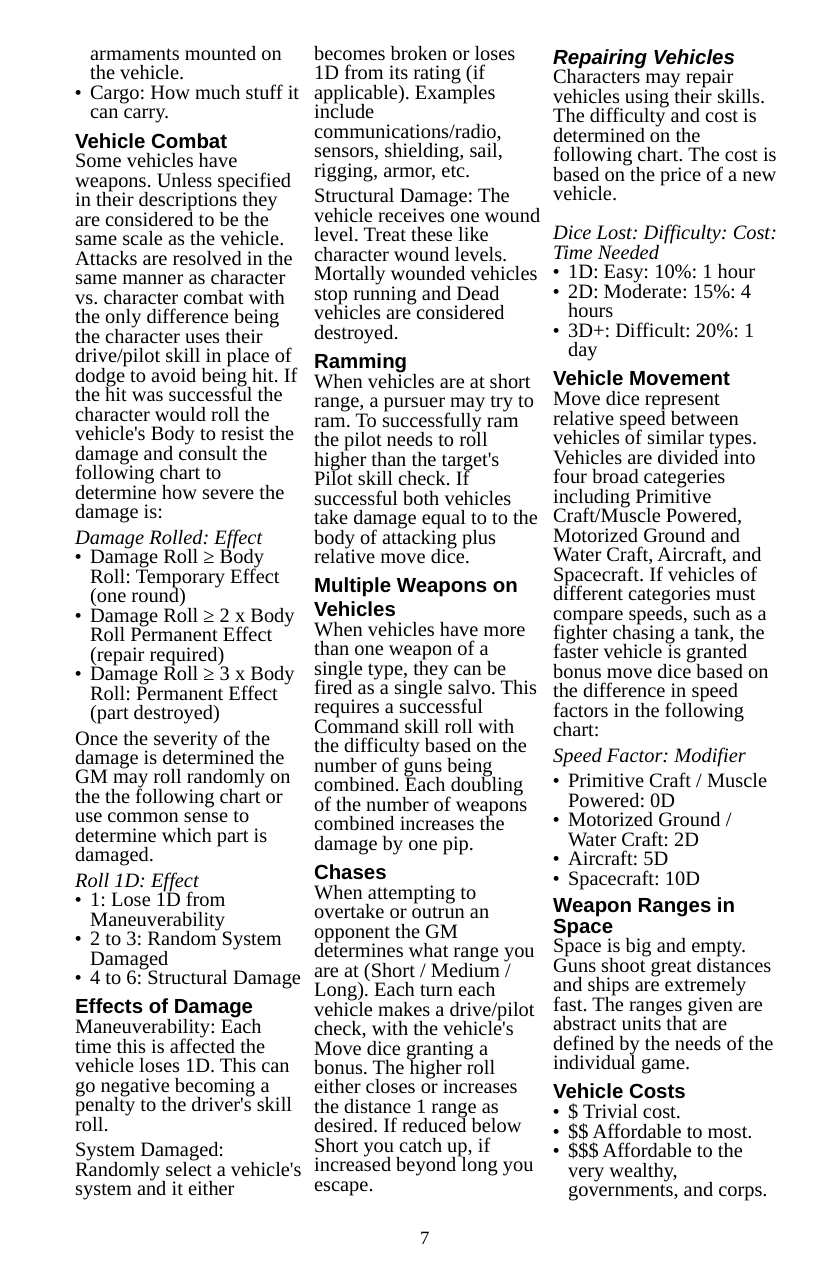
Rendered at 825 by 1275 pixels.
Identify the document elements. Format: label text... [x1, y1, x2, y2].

subtitle Weapon Ranges in Space [553, 895, 780, 937]
text Characters may repair vehicles using their skills. The difficulty and cost is determined on the following chart. The cost is based on the price of a new vehicle. [553, 68, 780, 205]
text Once the severity of the damage is determined the GM may roll randomly on the the following chart or use common sense to determine which part is damaged. [75, 729, 302, 866]
list Damage Roll ≥ 2 x Body Roll Permanent Effect (repair required) [75, 606, 302, 665]
list 1D: Easy: 10%: 1 hour [553, 263, 780, 283]
list Damage Roll ≥ 3 x Body Roll: Permanent Effect (part destroyed) [75, 665, 302, 723]
text Speed Factor: Modifier [553, 747, 780, 766]
list $ Trivial cost. [553, 1103, 780, 1123]
list Spacecraft: 10D [553, 870, 780, 889]
subtitle Vehicle Movement [553, 367, 780, 390]
subtitle Ramming [314, 349, 541, 373]
list Aircraft: 5D [553, 850, 780, 870]
subtitle Vehicle Combat [75, 129, 302, 152]
text becomes broken or loses 1D from its rating (if applicable). Examples include communications/radio, sensors, shielding, sail, rigging, armor, etc. [314, 45, 541, 181]
text Damage Rolled: Effect [75, 528, 302, 548]
subtitle Effects of Damage [75, 995, 302, 1018]
text Maneuverability: Each time this is affected the vehicle loses 1D. This can go negative becoming a penalty to the driver's skill roll. [75, 1018, 302, 1135]
list 3D+: Difficult: 20%: 1 day [553, 322, 780, 361]
subtitle Chases [314, 860, 541, 884]
text When vehicles are at short range, a pursuer may try to ram. To successfully ram the pilot needs to roll higher than the target's Pilot skill check. If successful both vehicles take damage equal to to the body of attacking plus relative move dice. [314, 373, 541, 567]
text System Damaged: Randomly select a vehicle's system and it either [75, 1141, 302, 1199]
list 1: Lose 1D from Maneuverability [75, 891, 302, 930]
text When vehicles have more than one weapon of a single type, they can be fired as a single salvo. This requires a successful Command skill roll with the difficulty based on the number of guns being combined. Each doubling of the number of weapons combined increases the damage by one pip. [314, 620, 541, 854]
list Damage Roll ≥ Body Roll: Temporary Effect (one round) [75, 548, 302, 606]
list Primitive Craft / Muscle Powered: 0D [553, 772, 780, 811]
text Dice Lost: Difficulty: Cost: Time Needed [553, 205, 780, 263]
text Roll 1D: Effect [75, 872, 302, 891]
list 2 to 3: Random System Damaged [75, 930, 302, 969]
list $$$ Affordable to the very wealthy, governments, and corps. [553, 1142, 780, 1201]
subtitle Multiple Weapons on Vehicles [314, 573, 541, 620]
text Some vehicles have weapons. Unless specified in their descriptions they are considered to be the same scale as the vehicle. Attacks are resolved in the same manner as character vs. character combat with the only difference being the character uses their drive/pilot skill in place of dodge to avoid being hit. If the hit was successful the character would roll the vehicle's Body to resist the damage and consult the following chart to determine how severe the damage is: [75, 152, 302, 522]
text Move dice represent relative speed between vehicles of similar types. Vehicles are divided into four broad categeries including Primitive Craft/Muscle Powered, Motorized Ground and Water Craft, Aircraft, and Spacecraft. If vehicles of different categories must compare speeds, such as a fighter chasing a tank, the faster vehicle is granted bonus move dice based on the difference in speed factors in the following chart: [553, 390, 780, 741]
list Motorized Ground / Water Craft: 2D [553, 811, 780, 850]
subtitle Vehicle Costs [553, 1080, 780, 1103]
list 2D: Moderate: 15%: 4 hours [553, 283, 780, 322]
list Weapons: Any armaments mounted on the vehicle. [75, 45, 302, 84]
list $$ Affordable to most. [553, 1123, 780, 1142]
text Space is big and empty. Guns shoot great distances and ships are extremely fast. The ranges given are abstract units that are defined by the needs of the individual game. [553, 937, 780, 1074]
subtitle Repairing Vehicles [553, 45, 780, 68]
text When attempting to overtake or outrun an opponent the GM determines what range you are at (Short / Medium / Long). Each turn each vehicle makes a drive/pilot check, with the vehicle's Move dice granting a bonus. The higher roll either closes or increases the distance 1 range as desired. If reduced below Short you catch up, if increased beyond long you escape. [314, 884, 541, 1195]
list 4 to 6: Structural Damage [75, 969, 302, 989]
list Cargo: How much stuff it can carry. [75, 84, 302, 123]
text Structural Damage: The vehicle receives one wound level. Treat these like character wound levels. Mortally wounded vehicles stop running and Dead vehicles are considered destroyed. [314, 187, 541, 343]
